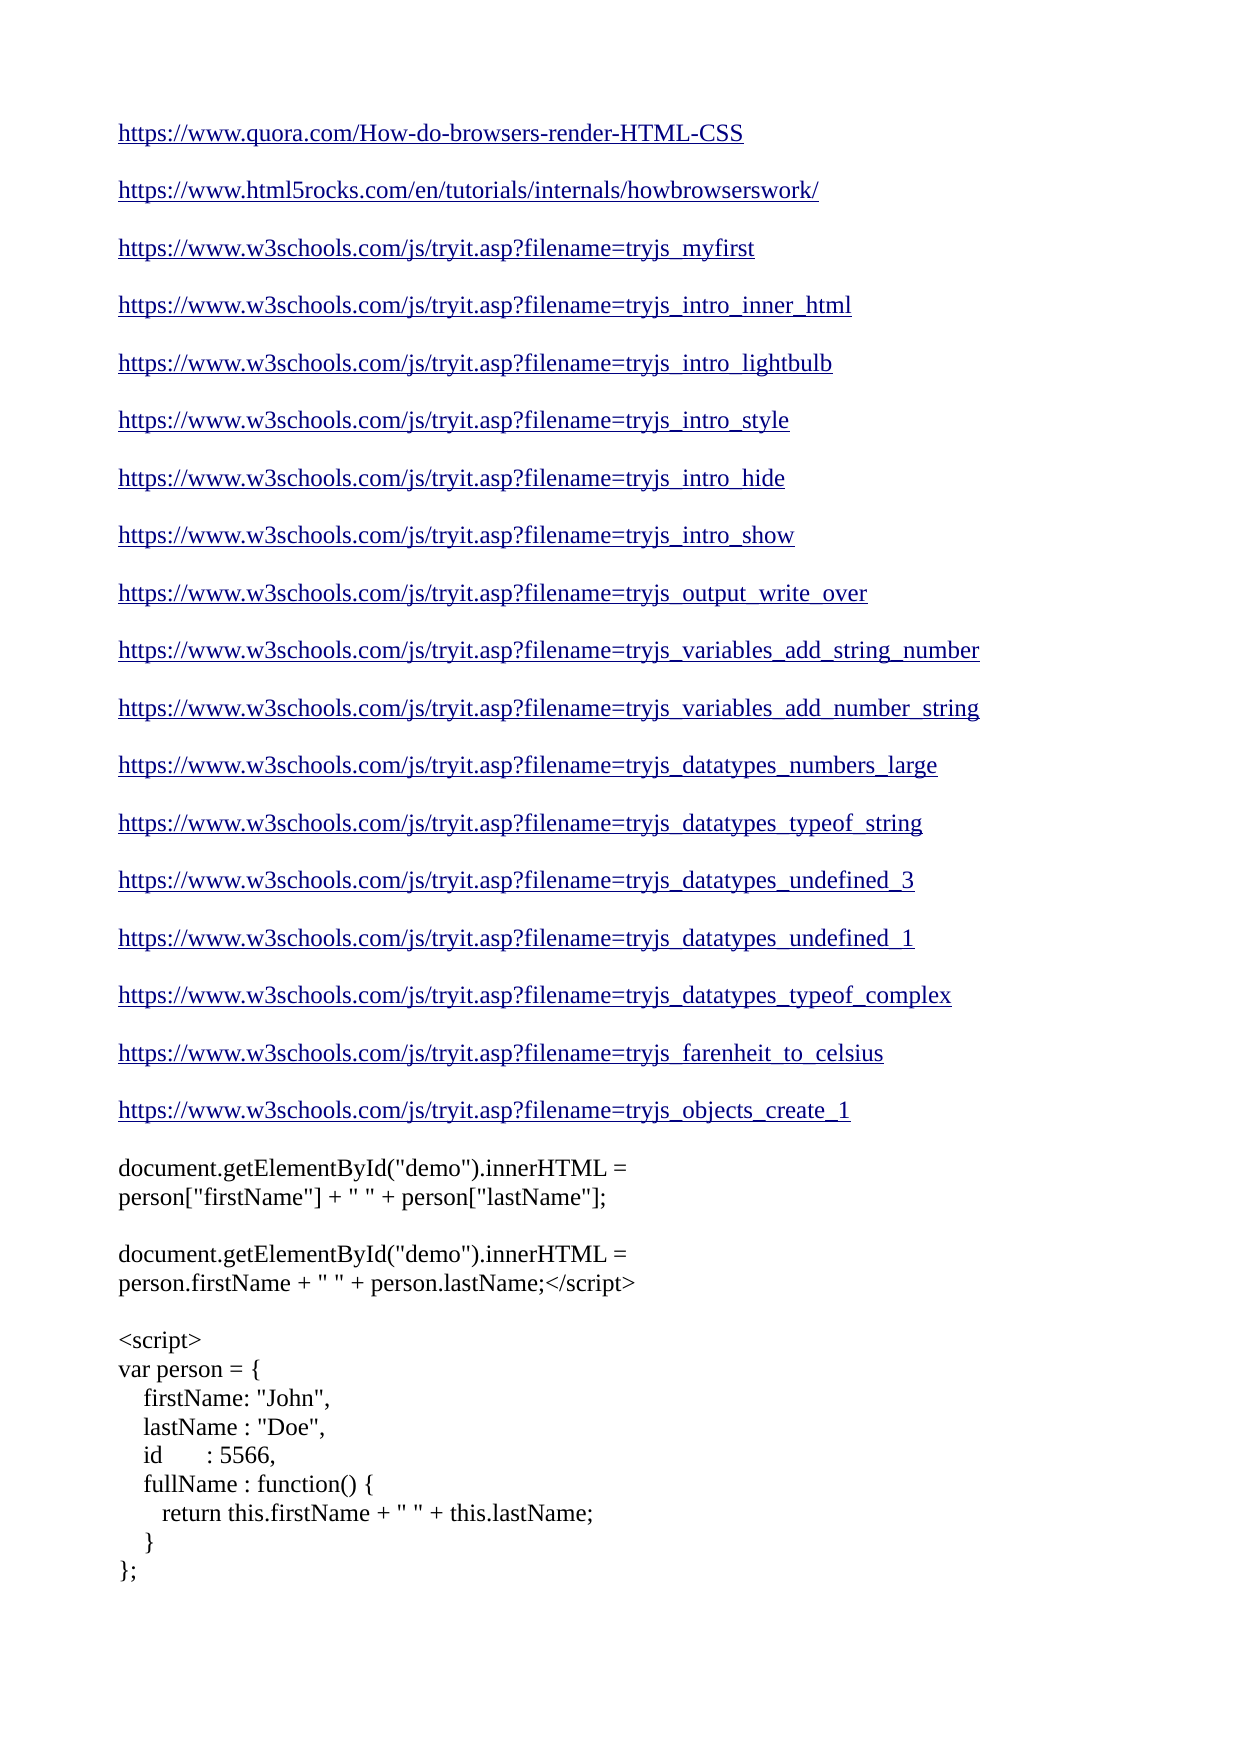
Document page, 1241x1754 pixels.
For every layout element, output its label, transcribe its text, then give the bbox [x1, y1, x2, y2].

text https://www.w3schools.com/js/tryit.asp?filename=tryjs_intro_inner_html [118, 291, 1122, 319]
text person["firstName"] + " " + person["lastName"]; [118, 1182, 1122, 1211]
text person.firstName + " " + person.lastName;</script> [118, 1268, 1122, 1297]
text https://www.w3schools.com/js/tryit.asp?filename=tryjs_variables_add_number_string [118, 693, 1122, 722]
text https://www.w3schools.com/js/tryit.asp?filename=tryjs_datatypes_undefined_1 [118, 923, 1122, 952]
text https://www.quora.com/How-do-browsers-render-HTML-CSS [118, 118, 1122, 147]
text id : 5566, [118, 1441, 1122, 1469]
text https://www.w3schools.com/js/tryit.asp?filename=tryjs_datatypes_numbers_large [118, 751, 1122, 779]
text document.getElementById("demo").innerHTML = [118, 1153, 1122, 1182]
text <script> [118, 1326, 1122, 1354]
text return this.firstName + " " + this.lastName; [118, 1498, 1122, 1527]
text https://www.w3schools.com/js/tryit.asp?filename=tryjs_intro_style [118, 406, 1122, 434]
text https://www.w3schools.com/js/tryit.asp?filename=tryjs_datatypes_typeof_complex [118, 981, 1122, 1009]
text }; [118, 1556, 1122, 1584]
text https://www.html5rocks.com/en/tutorials/internals/howbrowserswork/ [118, 176, 1122, 204]
text lastName : "Doe", [118, 1412, 1122, 1441]
text https://www.w3schools.com/js/tryit.asp?filename=tryjs_farenheit_to_celsius [118, 1038, 1122, 1067]
text fullName : function() { [118, 1469, 1122, 1498]
text https://www.w3schools.com/js/tryit.asp?filename=tryjs_intro_lightbulb [118, 348, 1122, 377]
text https://www.w3schools.com/js/tryit.asp?filename=tryjs_objects_create_1 [118, 1096, 1122, 1124]
text https://www.w3schools.com/js/tryit.asp?filename=tryjs_datatypes_typeof_string [118, 808, 1122, 837]
text https://www.w3schools.com/js/tryit.asp?filename=tryjs_intro_show [118, 521, 1122, 549]
text https://www.w3schools.com/js/tryit.asp?filename=tryjs_variables_add_string_number [118, 636, 1122, 664]
text document.getElementById("demo").innerHTML = [118, 1239, 1122, 1268]
text https://www.w3schools.com/js/tryit.asp?filename=tryjs_output_write_over [118, 578, 1122, 607]
text var person = { [118, 1354, 1122, 1383]
text } [118, 1527, 1122, 1556]
text https://www.w3schools.com/js/tryit.asp?filename=tryjs_datatypes_undefined_3 [118, 866, 1122, 894]
text firstName: "John", [118, 1383, 1122, 1412]
text https://www.w3schools.com/js/tryit.asp?filename=tryjs_intro_hide [118, 463, 1122, 492]
text https://www.w3schools.com/js/tryit.asp?filename=tryjs_myfirst [118, 233, 1122, 262]
